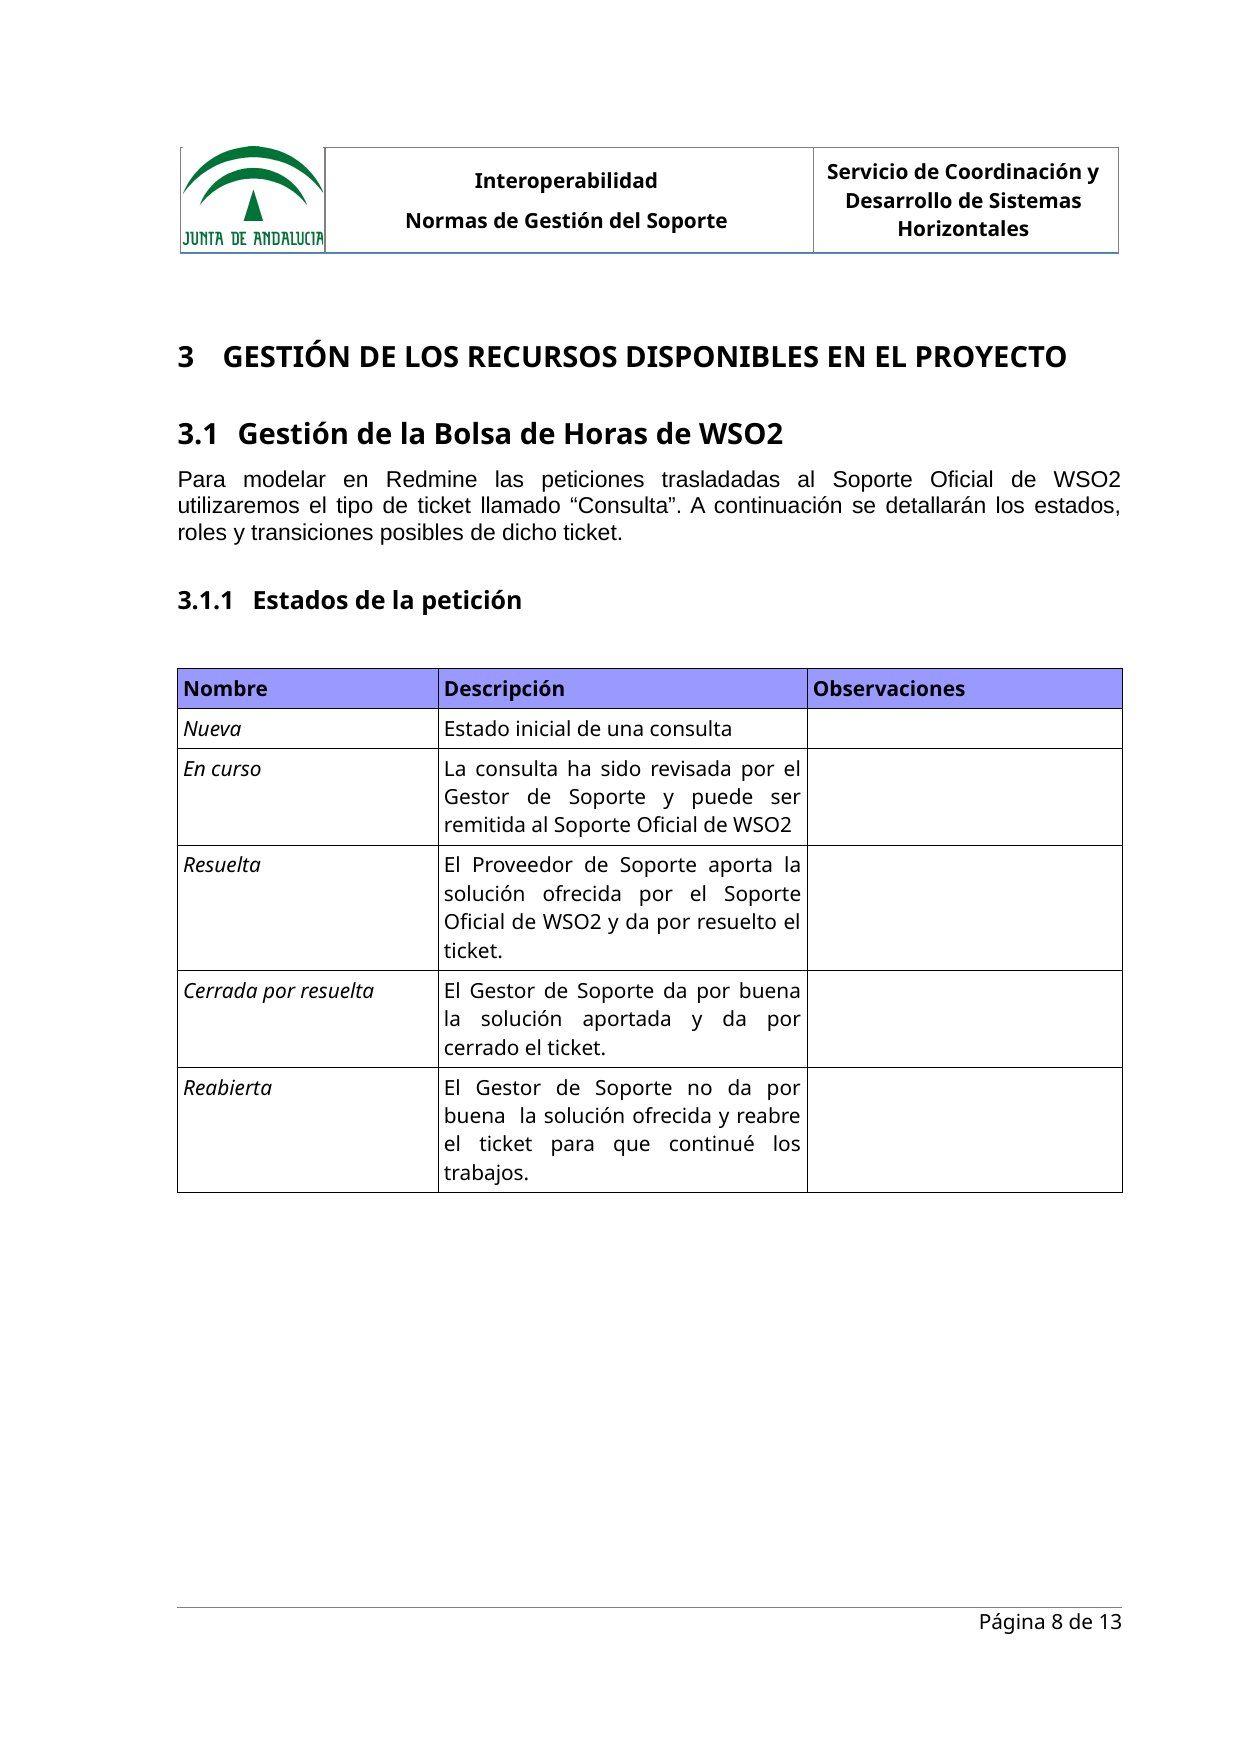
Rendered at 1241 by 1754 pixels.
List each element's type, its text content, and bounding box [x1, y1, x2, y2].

table_cell El Gestor de Soporte no da por buena la solución ofrecida y reabre el ticket para que continué los trabajos. [439, 1068, 807, 1192]
table_cell En curso [178, 749, 438, 845]
text Para modelar en Redmine las peticiones trasladadas al Soporte Oficial de WSO2 utilizaremos el tipo de ticket llamado “Consulta”. A continuación se detallarán los estados, roles y transiciones posibles de dicho ticket. [177, 466, 1122, 545]
table_cell El Gestor de Soporte da por buena la solución aportada y da por cerrado el ticket. [439, 971, 807, 1067]
table_cell Resuelta [178, 846, 438, 970]
table_header Descripción [439, 669, 807, 708]
table_cell [808, 1068, 1122, 1192]
table_cell El Proveedor de Soporte aporta la solución ofrecida por el Soporte Oficial de WSO2 y da por resuelto el ticket. [439, 846, 807, 970]
table_cell Cerrada por resuelta [178, 971, 438, 1067]
table_cell [808, 846, 1122, 970]
table_cell La consulta ha sido revisada por el Gestor de Soporte y puede ser remitida al Soporte Oficial de WSO2 [439, 749, 807, 845]
table_header Observaciones [808, 669, 1122, 708]
table_cell [808, 971, 1122, 1067]
table_cell [808, 709, 1122, 748]
table_cell Reabierta [178, 1068, 438, 1192]
subtitle Gestión de la Bolsa de Horas de WSO2 [177, 414, 1122, 453]
subtitle GESTIÓN DE LOS RECURSOS DISPONIBLES EN EL PROYECTO [177, 336, 1122, 376]
table_cell [808, 749, 1122, 845]
picture [182, 146, 324, 245]
table_cell Nueva [178, 709, 438, 748]
table_header Nombre [178, 669, 438, 708]
subtitle Estados de la petición [177, 582, 1122, 616]
table_cell Estado inicial de una consulta [439, 709, 807, 748]
